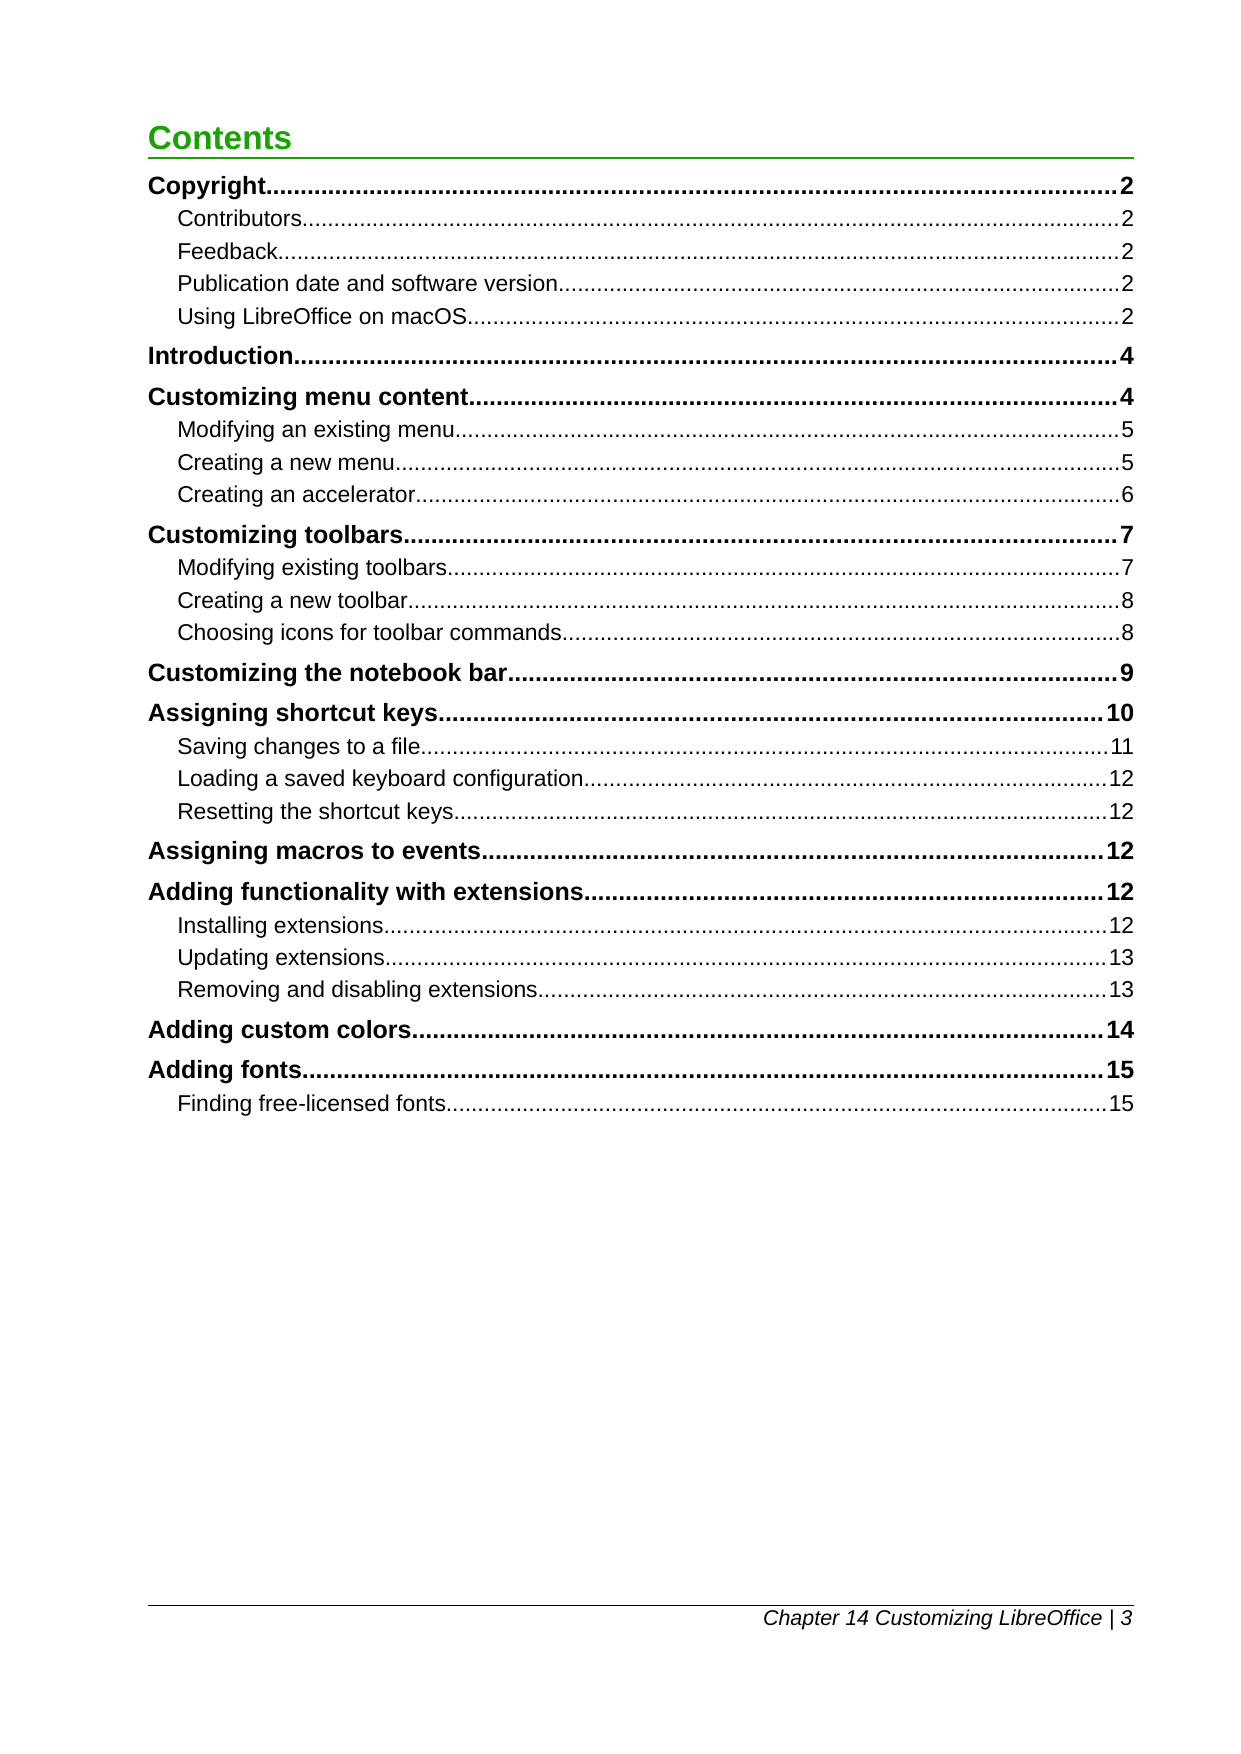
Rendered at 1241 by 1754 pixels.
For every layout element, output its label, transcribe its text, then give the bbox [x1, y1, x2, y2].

text Feedback 2 [177, 238, 1134, 264]
text Assigning macros to events 12 [148, 836, 1134, 865]
text Creating a new toolbar 8 [177, 587, 1134, 613]
text Contributors 2 [177, 205, 1134, 232]
subtitle Contents [148, 118, 1134, 157]
text Using LibreOffice on macOS 2 [177, 303, 1134, 329]
text Customizing the notebook bar 9 [148, 657, 1134, 686]
text Adding fonts 15 [148, 1056, 1134, 1084]
text Resetting the shortcut keys 12 [177, 798, 1134, 824]
text Modifying existing toolbars 7 [177, 554, 1134, 581]
text Customizing menu content 4 [148, 382, 1134, 410]
text Saving changes to a file 11 [177, 733, 1134, 759]
text Removing and disabling extensions 13 [177, 976, 1134, 1003]
text Introduction 4 [148, 341, 1134, 370]
text Installing extensions 12 [177, 912, 1134, 938]
text Choosing icons for toolbar commands 8 [177, 619, 1134, 646]
text Publication date and software version 2 [177, 270, 1134, 297]
text Creating an accelerator 6 [177, 481, 1134, 508]
text Creating a new menu 5 [177, 449, 1134, 475]
text Copyright 2 [148, 171, 1134, 199]
text Adding custom colors 14 [148, 1015, 1134, 1043]
text Updating extensions 13 [177, 944, 1134, 970]
text Assigning shortcut keys 10 [148, 698, 1134, 727]
text Adding functionality with extensions 12 [148, 877, 1134, 906]
text Loading a saved keyboard configuration 12 [177, 765, 1134, 792]
text Customizing toolbars 7 [148, 519, 1134, 548]
text Finding free-licensed fonts 15 [177, 1090, 1134, 1117]
text Modifying an existing menu 5 [177, 416, 1134, 443]
